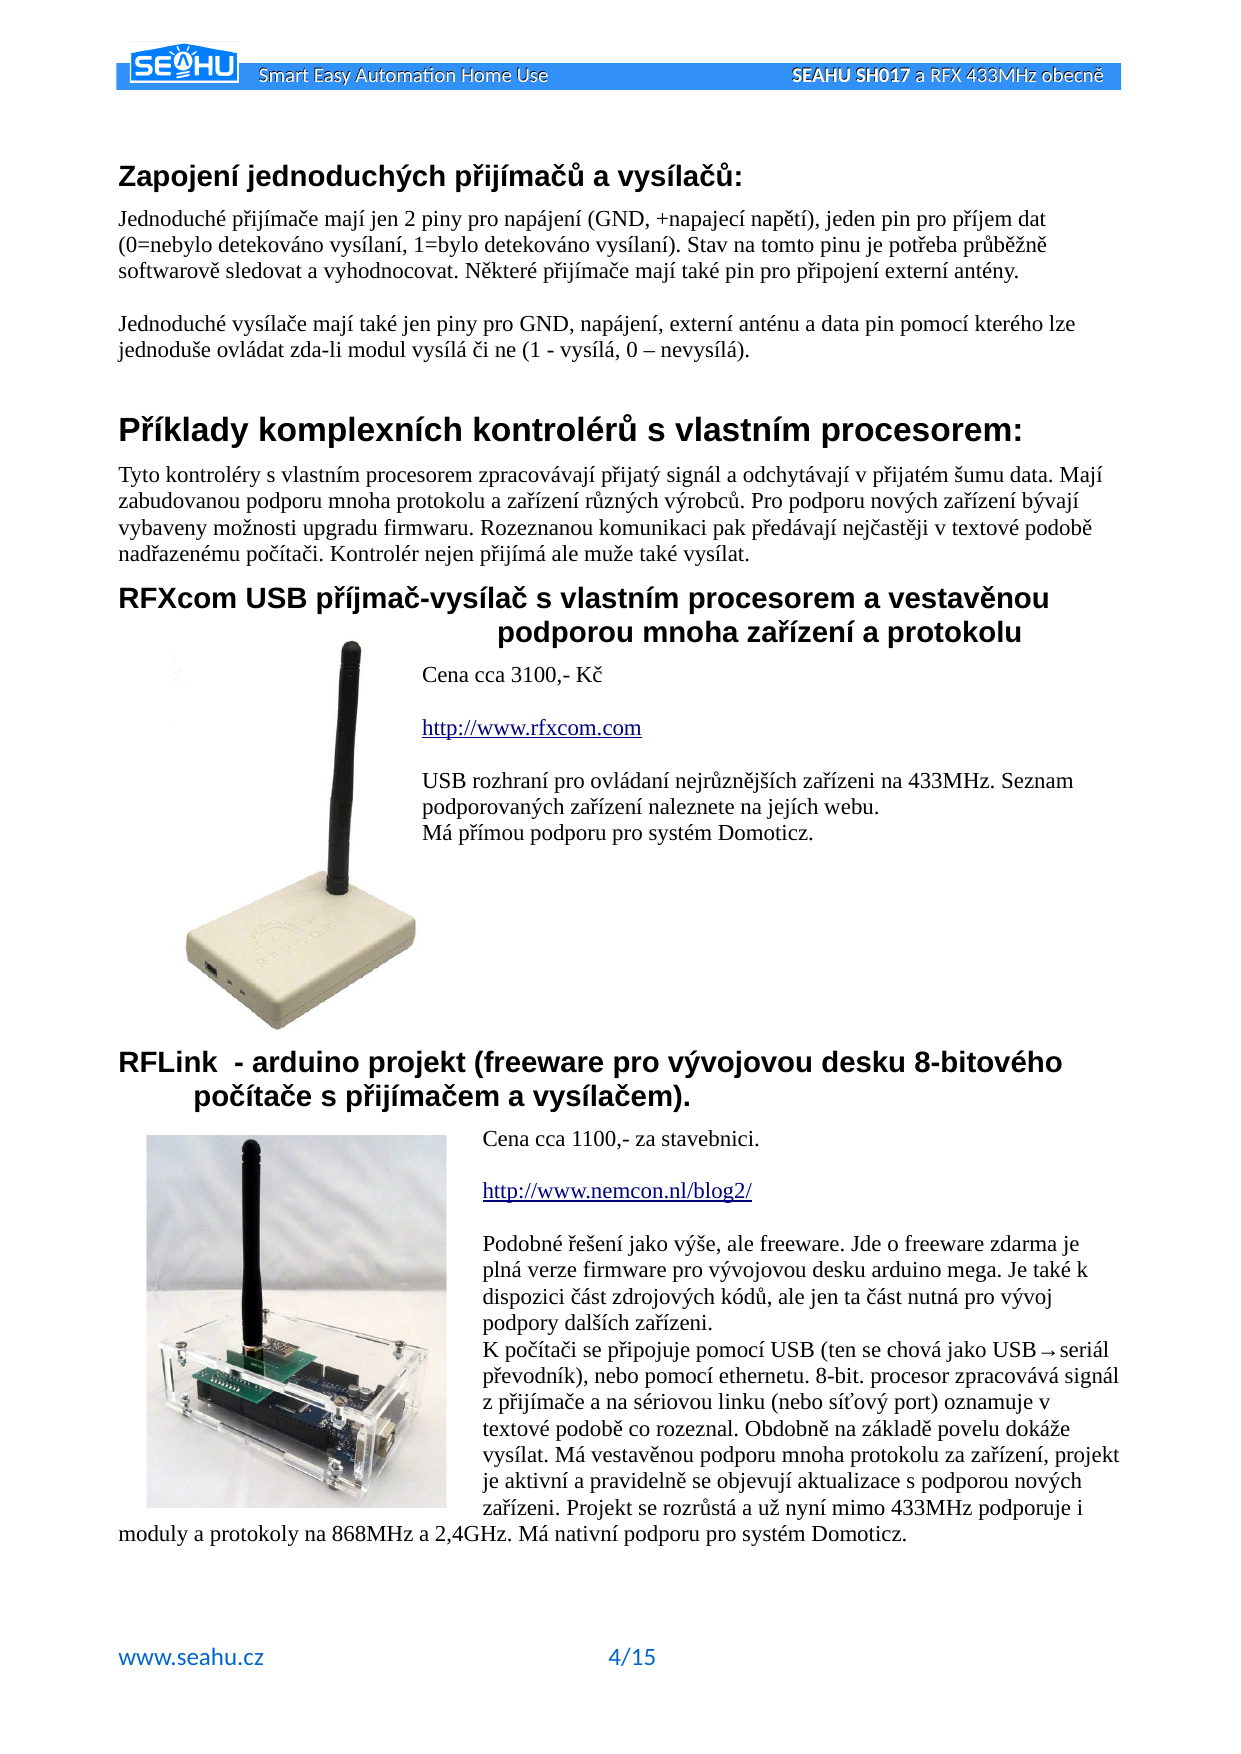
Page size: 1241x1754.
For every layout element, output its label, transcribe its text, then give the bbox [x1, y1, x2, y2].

picture [110, 1135, 483, 1508]
text Cena cca 1100,- za stavebnici. [118, 1125, 1122, 1151]
text [118, 714, 173, 740]
text [118, 767, 173, 819]
subtitle Příklady komplexních kontrolérů s vlastním procesorem: [118, 410, 1122, 449]
text http://www.nemcon.nl/blog2/ [483, 1177, 1122, 1204]
text Má přímou podporu pro systém Domoticz. [422, 819, 1122, 846]
picture [129, 41, 239, 83]
text Cena cca 3100,- Kč [422, 661, 1122, 688]
text USB rozhraní pro ovládaní nejrůznějších zařízeni na 433MHz. Seznam podporovaných zařízení naleznete na jejích webu. [422, 767, 1122, 819]
text Jednoduché přijímače mají jen 2 piny pro napájení (GND, +napajecí napětí), jeden pin pro příjem dat (0=nebylo detekováno vysílaní, 1=bylo detekováno vysílaní). Stav na tomto pinu je potřeba průběžně softwarově sledovat a vyhodnocovat. Některé přijímače mají také pin pro připojení externí antény. [118, 205, 1122, 284]
subtitle RFXcom USB příjmač-vysílač s vlastním procesorem a vestavěnou podporou mnoha zařízení a protokolu [118, 581, 1122, 649]
text Tyto kontroléry s vlastním procesorem zpracovávají přijatý signál a odchytávají v přijatém šumu data. Mají zabudovanou podporu mnoha protokolu a zařízení různých výrobců. Pro podporu nových zařízení bývají vybaveny možnosti upgradu firmwaru. Rozeznanou komunikaci pak předávají nejčastěji v textové podobě nadřazenému počítači. Kontrolér nejen přijímá ale muže také vysílat. [118, 461, 1122, 567]
text Jednoduché vysílače mají také jen piny pro GND, napájení, externí anténu a data pin pomocí kterého lze jednoduše ovládat zda-li modul vysílá či ne (1 - vysílá, 0 – nevysílá). [118, 310, 1122, 363]
text [118, 661, 173, 688]
subtitle Zapojení jednoduchých přijímačů a vysílačů: [118, 158, 1122, 192]
picture [173, 628, 422, 1042]
subtitle RFLink - arduino projekt (freeware pro vývojovou desku 8-bitového počítače s přijímačem a vysílačem). [118, 1045, 1122, 1112]
text [118, 819, 173, 846]
text http://www.rfxcom.com [422, 714, 1122, 740]
text K počítači se připojuje pomocí USB (ten se chová jako USB→seriál převodník), nebo pomocí ethernetu. 8-bit. procesor zpracovává signál z přijímače a na sériovou linku (nebo síťový port) oznamuje v textové podobě co rozeznal. Obdobně na základě povelu dokáže vysílat. Má vestavěnou podporu mnoha protokolu za zařízení, projekt je aktivní a pravidelně se objevují aktualizace s podporou nových zařízeni. Projekt se rozrůstá a už nyní mimo 433MHz podporuje i moduly a protokoly na 868MHz a 2,4GHz. Má nativní podporu pro systém Domoticz. [118, 1336, 1122, 1546]
text Podobné řešení jako výše, ale freeware. Jde o freeware zdarma je plná verze firmware pro vývojovou desku arduino mega. Je také k dispozici část zdrojových kódů, ale jen ta část nutná pro vývoj podpory dalších zařízeni. [483, 1230, 1122, 1336]
